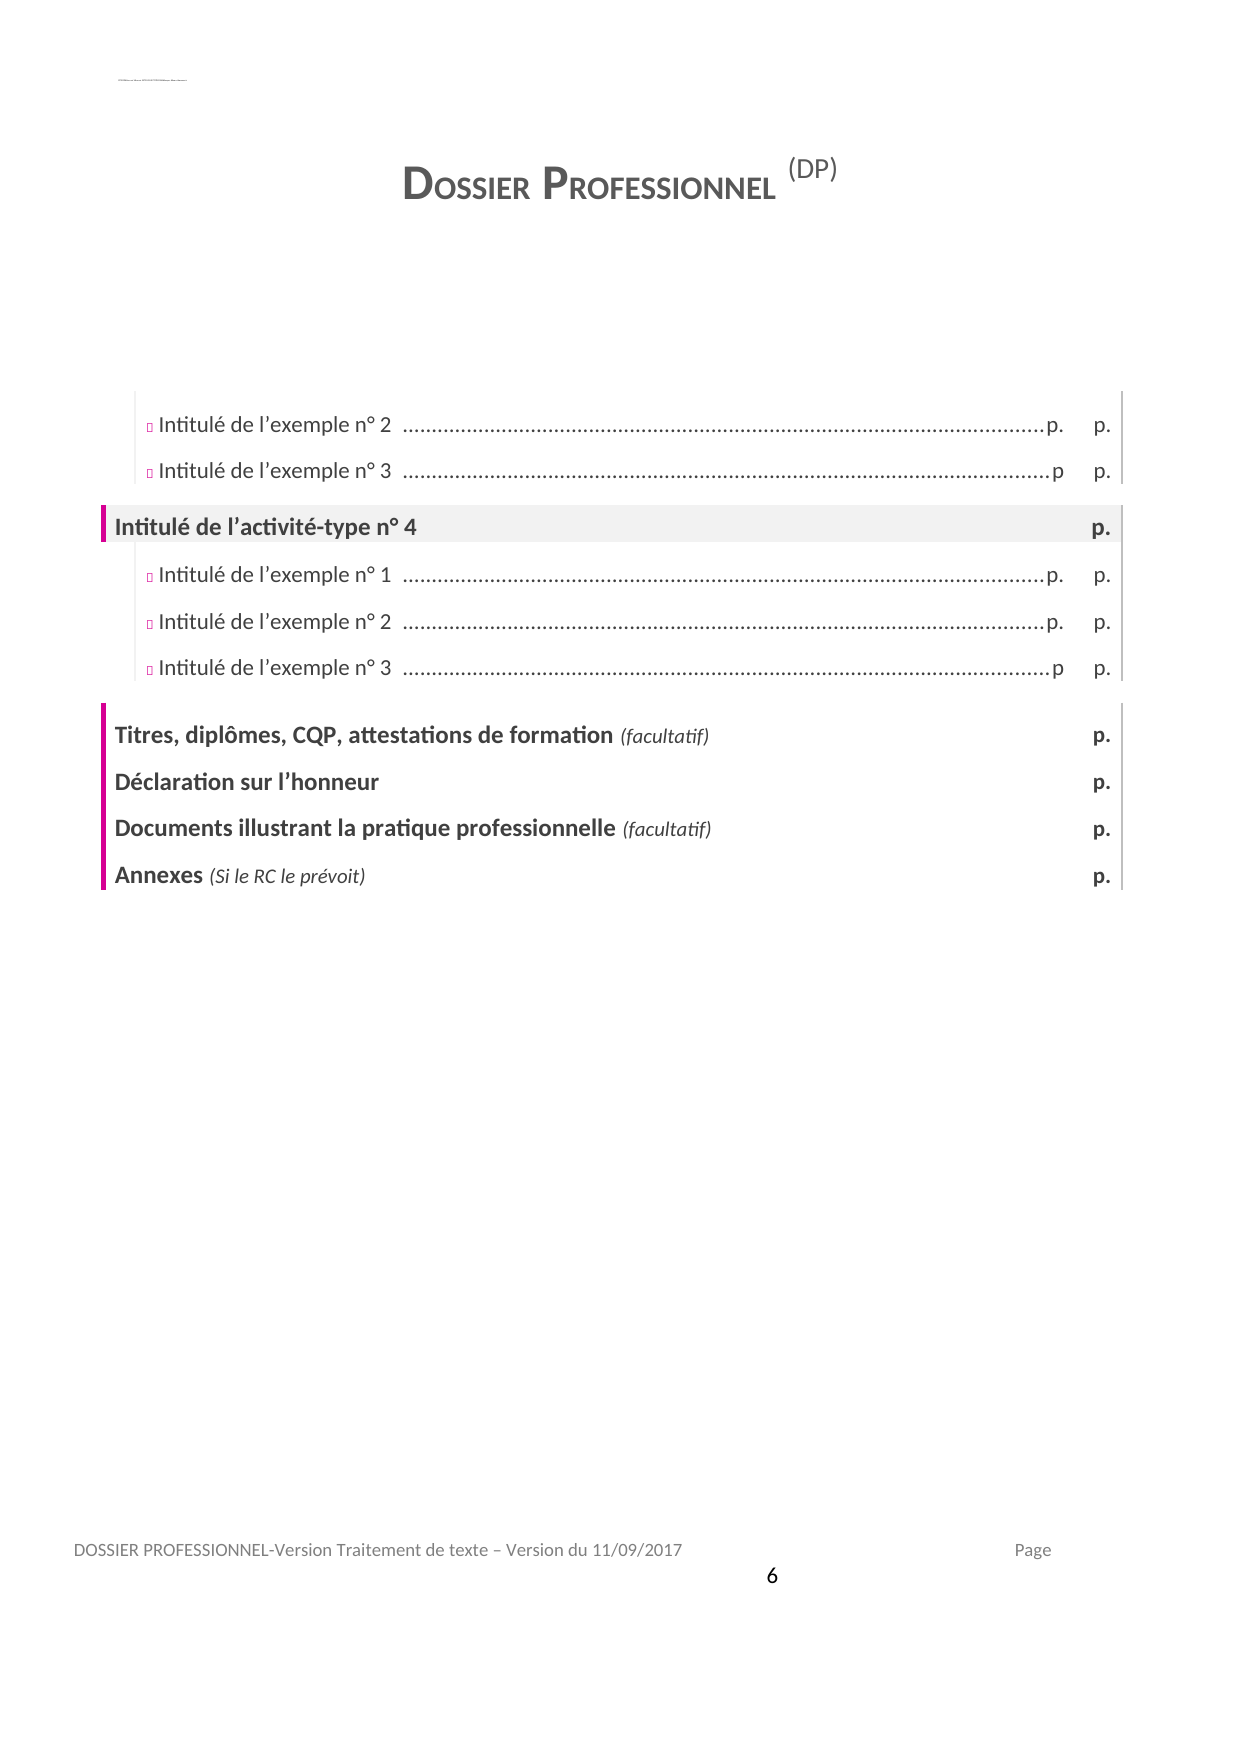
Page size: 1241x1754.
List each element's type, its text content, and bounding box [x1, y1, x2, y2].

table_cell [103, 438, 134, 484]
table_cell [103, 391, 134, 438]
table_cell Déclaration sur l’honneur [106, 749, 1075, 796]
table_cell p. [1075, 796, 1121, 843]
table_cell [103, 484, 134, 505]
table_cell p. [1075, 843, 1121, 890]
table_cell Intitulé de l’activité-type n° 4 [106, 505, 1075, 542]
table_cell Annexes (Si le RC le prévoit) [106, 843, 1075, 890]
table_cell [1075, 681, 1122, 702]
table_cell  Intitulé de l’exemple n° 2 p. [136, 588, 1075, 635]
table_cell [135, 681, 1075, 702]
table_cell p. [1075, 635, 1121, 681]
table_cell p. [1075, 391, 1121, 438]
table_cell [103, 635, 134, 681]
table_cell Documents illustrant la pratique professionnelle (facultatif) [106, 796, 1075, 843]
table_cell p. [1075, 588, 1121, 635]
table_cell Titres, diplômes, CQP, attestations de formation (facultatif) [106, 703, 1075, 749]
table_cell  Intitulé de l’exemple n° 3 p [136, 635, 1075, 681]
table_cell p. [1075, 438, 1121, 484]
table_cell [1075, 484, 1122, 505]
table_cell  Intitulé de l’exemple n° 3 p [136, 438, 1075, 484]
table_cell [103, 681, 134, 702]
table_cell  Intitulé de l’exemple n° 1 p. [136, 542, 1075, 588]
table_cell p. [1075, 542, 1121, 588]
table_cell [103, 542, 134, 588]
table_cell p. [1075, 749, 1121, 796]
table_cell [135, 484, 1075, 505]
table_cell p. [1075, 703, 1121, 749]
table_cell p. [1075, 505, 1121, 542]
table_cell  Intitulé de l’exemple n° 2 p. [136, 391, 1075, 438]
table_cell [103, 588, 134, 635]
